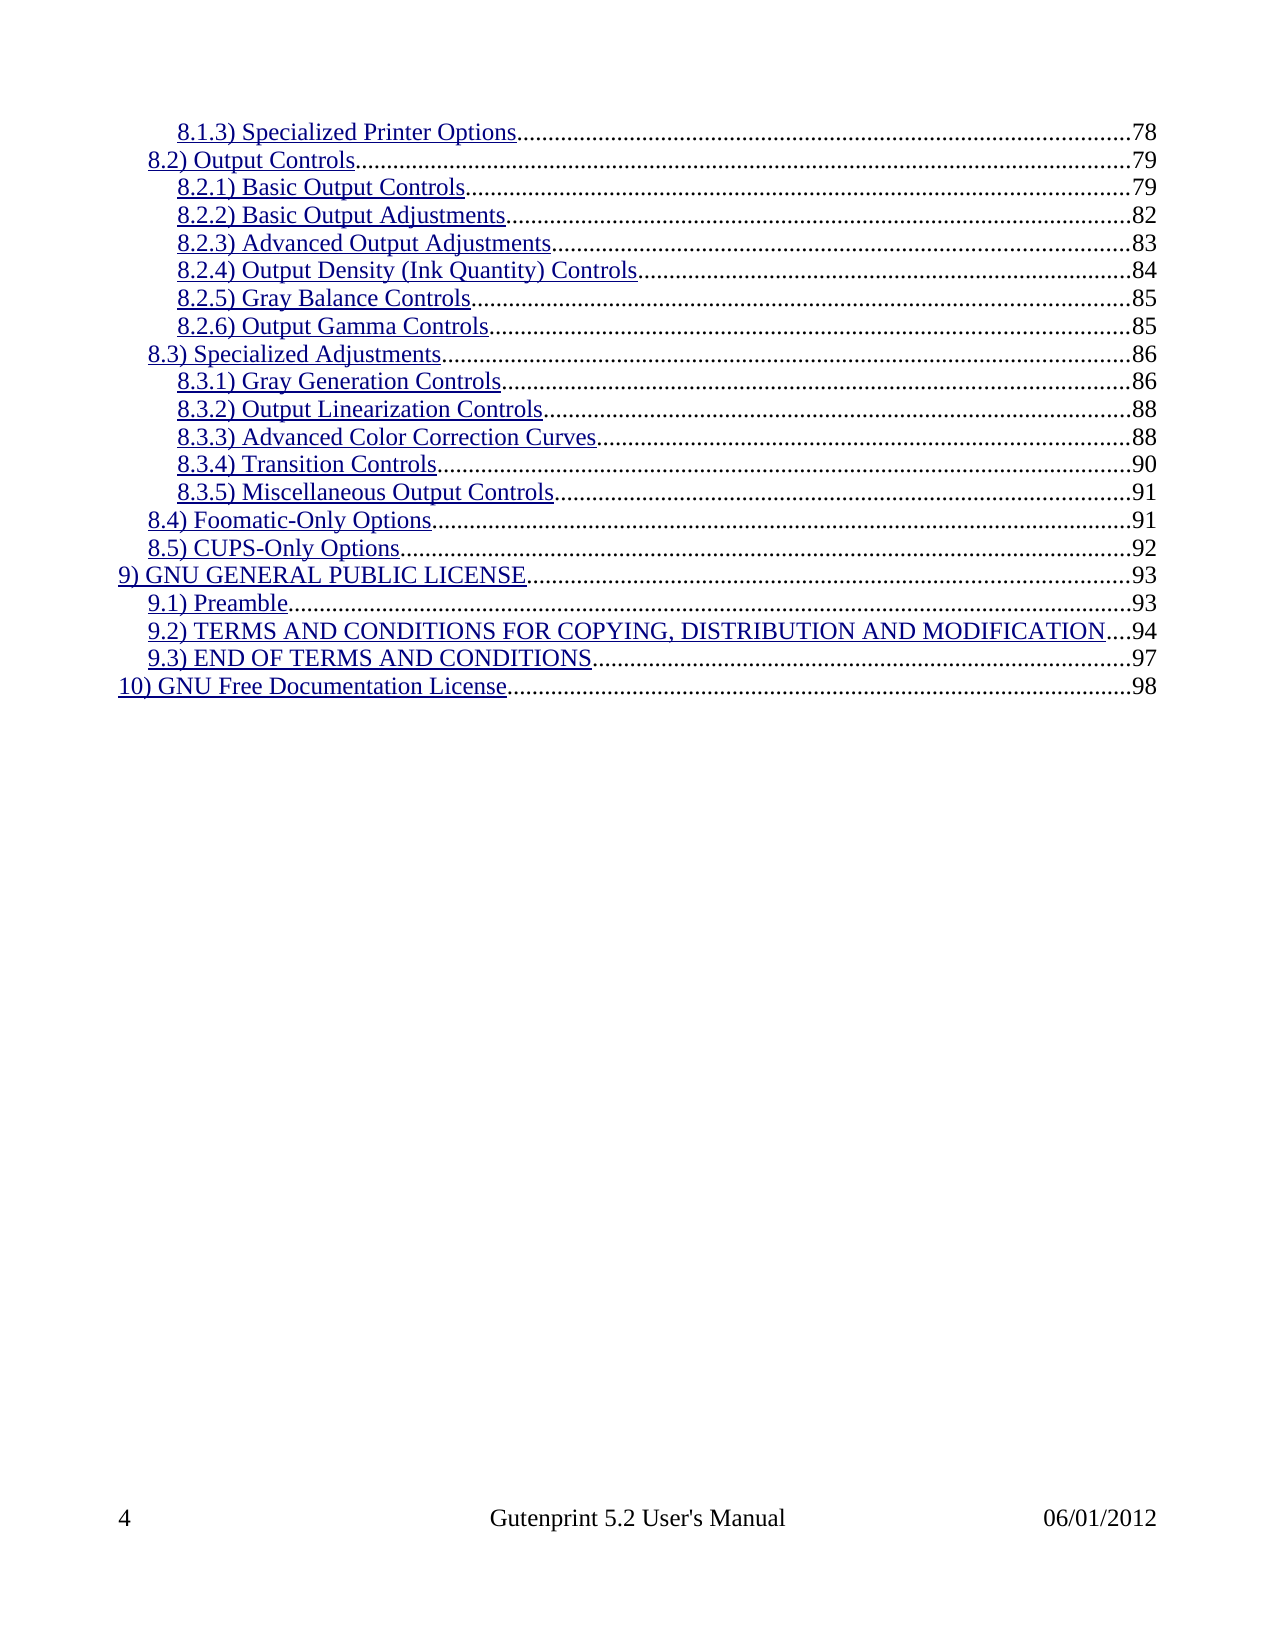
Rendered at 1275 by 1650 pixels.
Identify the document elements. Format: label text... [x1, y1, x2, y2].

text 9) GNU GENERAL PUBLIC LICENSE 93 [118, 561, 1157, 589]
text 8.1.3) Specialized Printer Options 78 [177, 118, 1157, 146]
text 9.3) END OF TERMS AND CONDITIONS 97 [148, 644, 1157, 672]
text 8.2.6) Output Gamma Controls 85 [177, 312, 1157, 340]
text 10) GNU Free Documentation License 98 [118, 672, 1157, 700]
text 8.2.1) Basic Output Controls 79 [177, 173, 1157, 201]
text 8.3.3) Advanced Color Correction Curves 88 [177, 423, 1157, 451]
text 8.3.2) Output Linearization Controls 88 [177, 395, 1157, 423]
text 8.3.1) Gray Generation Controls 86 [177, 367, 1157, 395]
text 8.2) Output Controls 79 [148, 146, 1157, 173]
text 8.2.5) Gray Balance Controls 85 [177, 284, 1157, 312]
text 8.5) CUPS-Only Options 92 [148, 534, 1157, 561]
text 9.1) Preamble 93 [148, 589, 1157, 617]
text 8.2.2) Basic Output Adjustments 82 [177, 201, 1157, 229]
text 8.2.4) Output Density (Ink Quantity) Controls 84 [177, 257, 1157, 284]
text 8.3.5) Miscellaneous Output Controls 91 [177, 478, 1157, 506]
text 8.2.3) Advanced Output Adjustments 83 [177, 229, 1157, 257]
text 8.4) Foomatic-Only Options 91 [148, 506, 1157, 534]
text 9.2) TERMS AND CONDITIONS FOR COPYING, DISTRIBUTION AND MODIFICATION 94 [148, 617, 1157, 644]
text 8.3) Specialized Adjustments 86 [148, 340, 1157, 367]
text 8.3.4) Transition Controls 90 [177, 451, 1157, 478]
